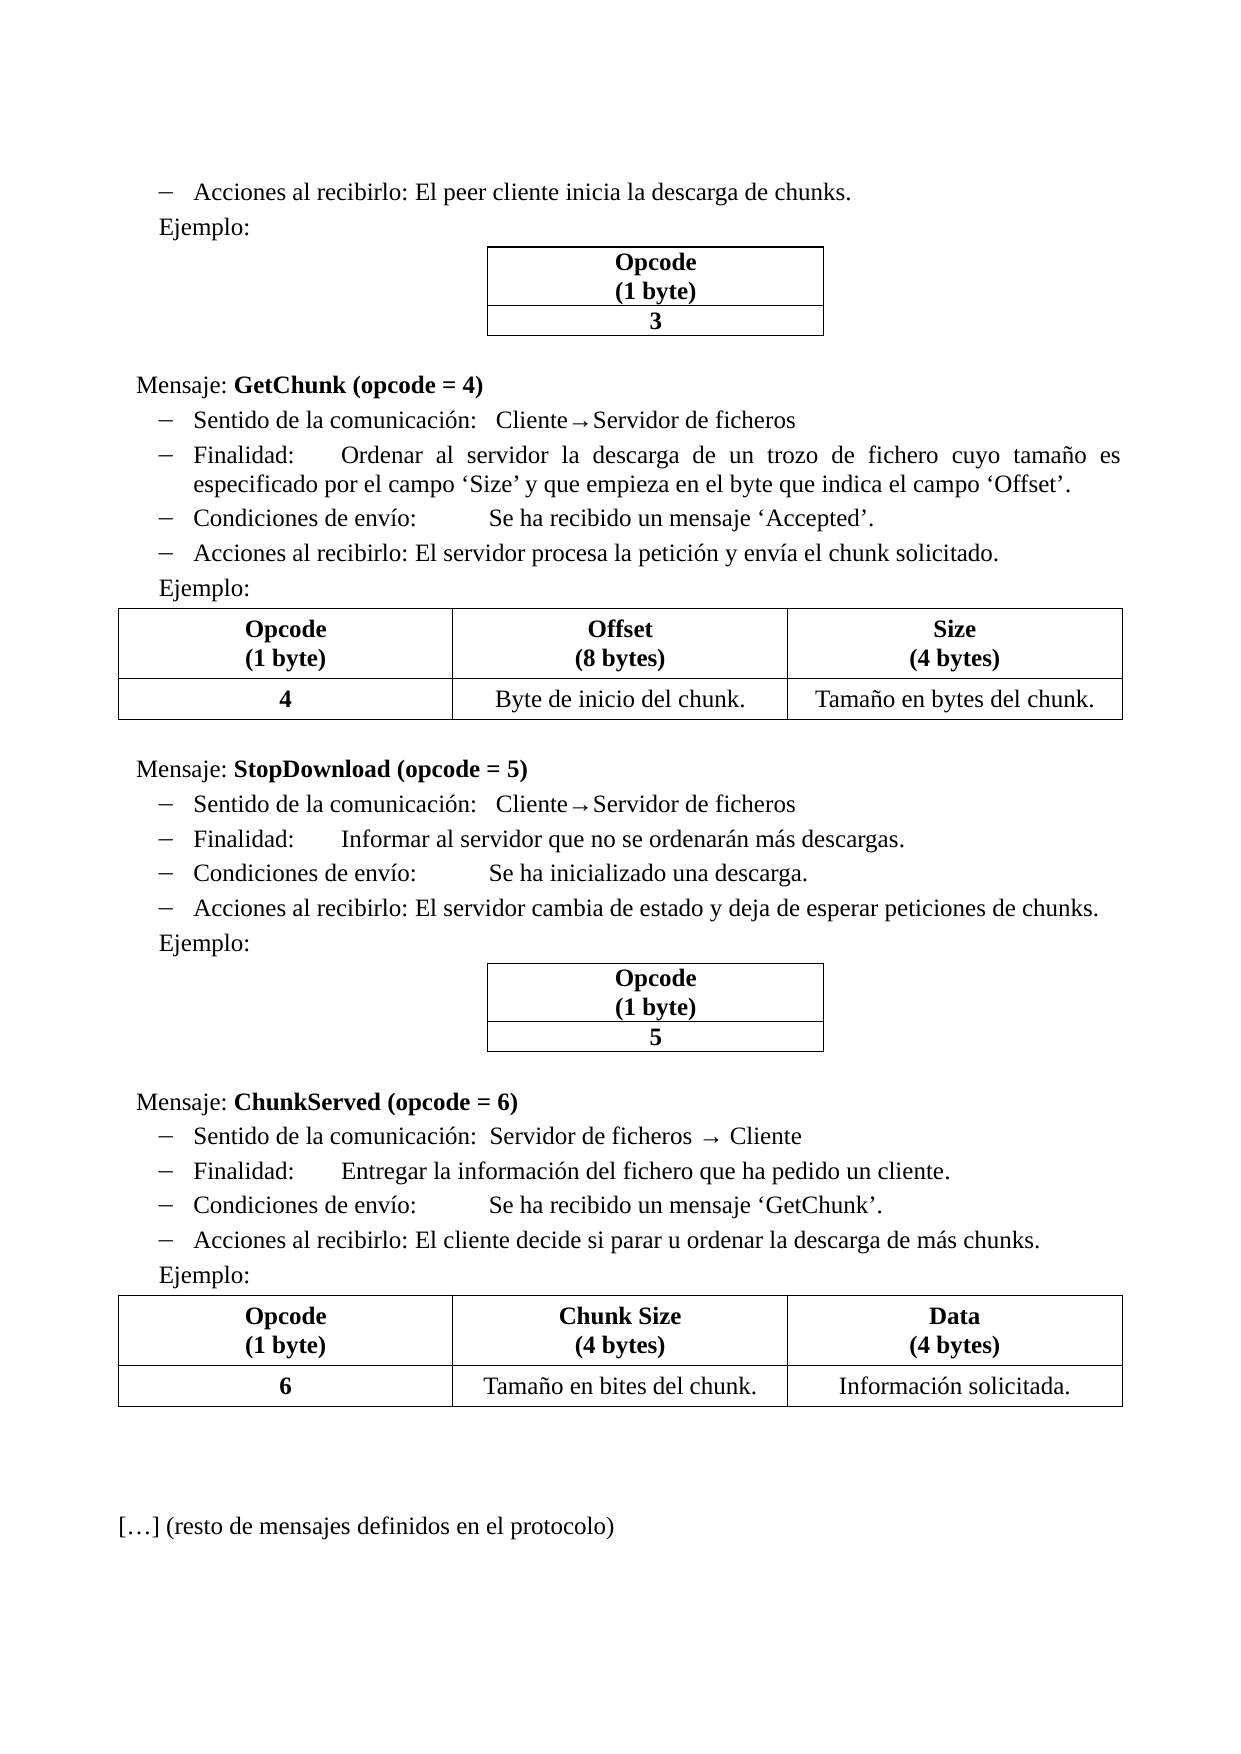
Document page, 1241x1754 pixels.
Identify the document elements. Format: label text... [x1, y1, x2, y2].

list Sentido de la comunicación: Cliente→Servidor de ficheros [156, 789, 1122, 818]
list Sentido de la comunicación: Servidor de ficheros → Cliente [156, 1121, 1122, 1150]
table_header Offset (8 bytes) [453, 609, 787, 677]
list Finalidad: Entregar la información del fichero que ha pedido un cliente. [156, 1156, 1122, 1185]
list Finalidad: Informar al servidor que no se ordenarán más descargas. [156, 824, 1122, 852]
list Condiciones de envío: Se ha recibido un mensaje ‘GetChunk’. [156, 1191, 1122, 1219]
table_cell 4 [119, 679, 452, 719]
text Ejemplo: [136, 928, 1122, 957]
list Acciones al recibirlo: El peer cliente inicia la descarga de chunks. [156, 177, 1122, 206]
table_header Opcode (1 byte) [119, 1296, 452, 1365]
table_cell 3 [488, 306, 823, 335]
text Mensaje: GetChunk (opcode = 4) [136, 371, 1122, 399]
table_header Data (4 bytes) [788, 1296, 1122, 1365]
table_header Opcode (1 byte) [488, 248, 823, 305]
text Ejemplo: [136, 573, 1122, 601]
table_cell Byte de inicio del chunk. [453, 679, 787, 719]
table_cell Tamaño en bites del chunk. [453, 1366, 787, 1406]
table_cell Tamaño en bytes del chunk. [788, 679, 1122, 719]
table_cell Información solicitada. [788, 1366, 1122, 1406]
table_header Chunk Size (4 bytes) [453, 1296, 787, 1365]
text […] (resto de mensajes definidos en el protocolo) [118, 1511, 1122, 1540]
table_header Opcode (1 byte) [488, 964, 823, 1021]
list Condiciones de envío: Se ha recibido un mensaje ‘Accepted’. [156, 503, 1122, 532]
list Acciones al recibirlo: El cliente decide si parar u ordenar la descarga de más chunks. [156, 1225, 1122, 1254]
list Acciones al recibirlo: El servidor cambia de estado y deja de esperar peticiones de chunks. [156, 893, 1122, 922]
table_cell 5 [488, 1022, 823, 1051]
text Ejemplo: [136, 212, 1122, 241]
table_cell 6 [119, 1366, 452, 1406]
text Mensaje: ChunkServed (opcode = 6) [136, 1087, 1122, 1115]
list Finalidad: Ordenar al servidor la descarga de un trozo de fichero cuyo tamaño es especificado por el campo ‘Size’ y que empieza en el byte que indica el campo ‘Offset’. [156, 440, 1122, 497]
table_header Size (4 bytes) [788, 609, 1122, 677]
list Sentido de la comunicación: Cliente→Servidor de ficheros [156, 405, 1122, 434]
table_header Opcode (1 byte) [119, 609, 452, 677]
list Acciones al recibirlo: El servidor procesa la petición y envía el chunk solicitado. [156, 538, 1122, 567]
text Mensaje: StopDownload (opcode = 5) [136, 754, 1122, 783]
text Ejemplo: [136, 1260, 1122, 1289]
list Condiciones de envío: Se ha inicializado una descarga. [156, 858, 1122, 887]
